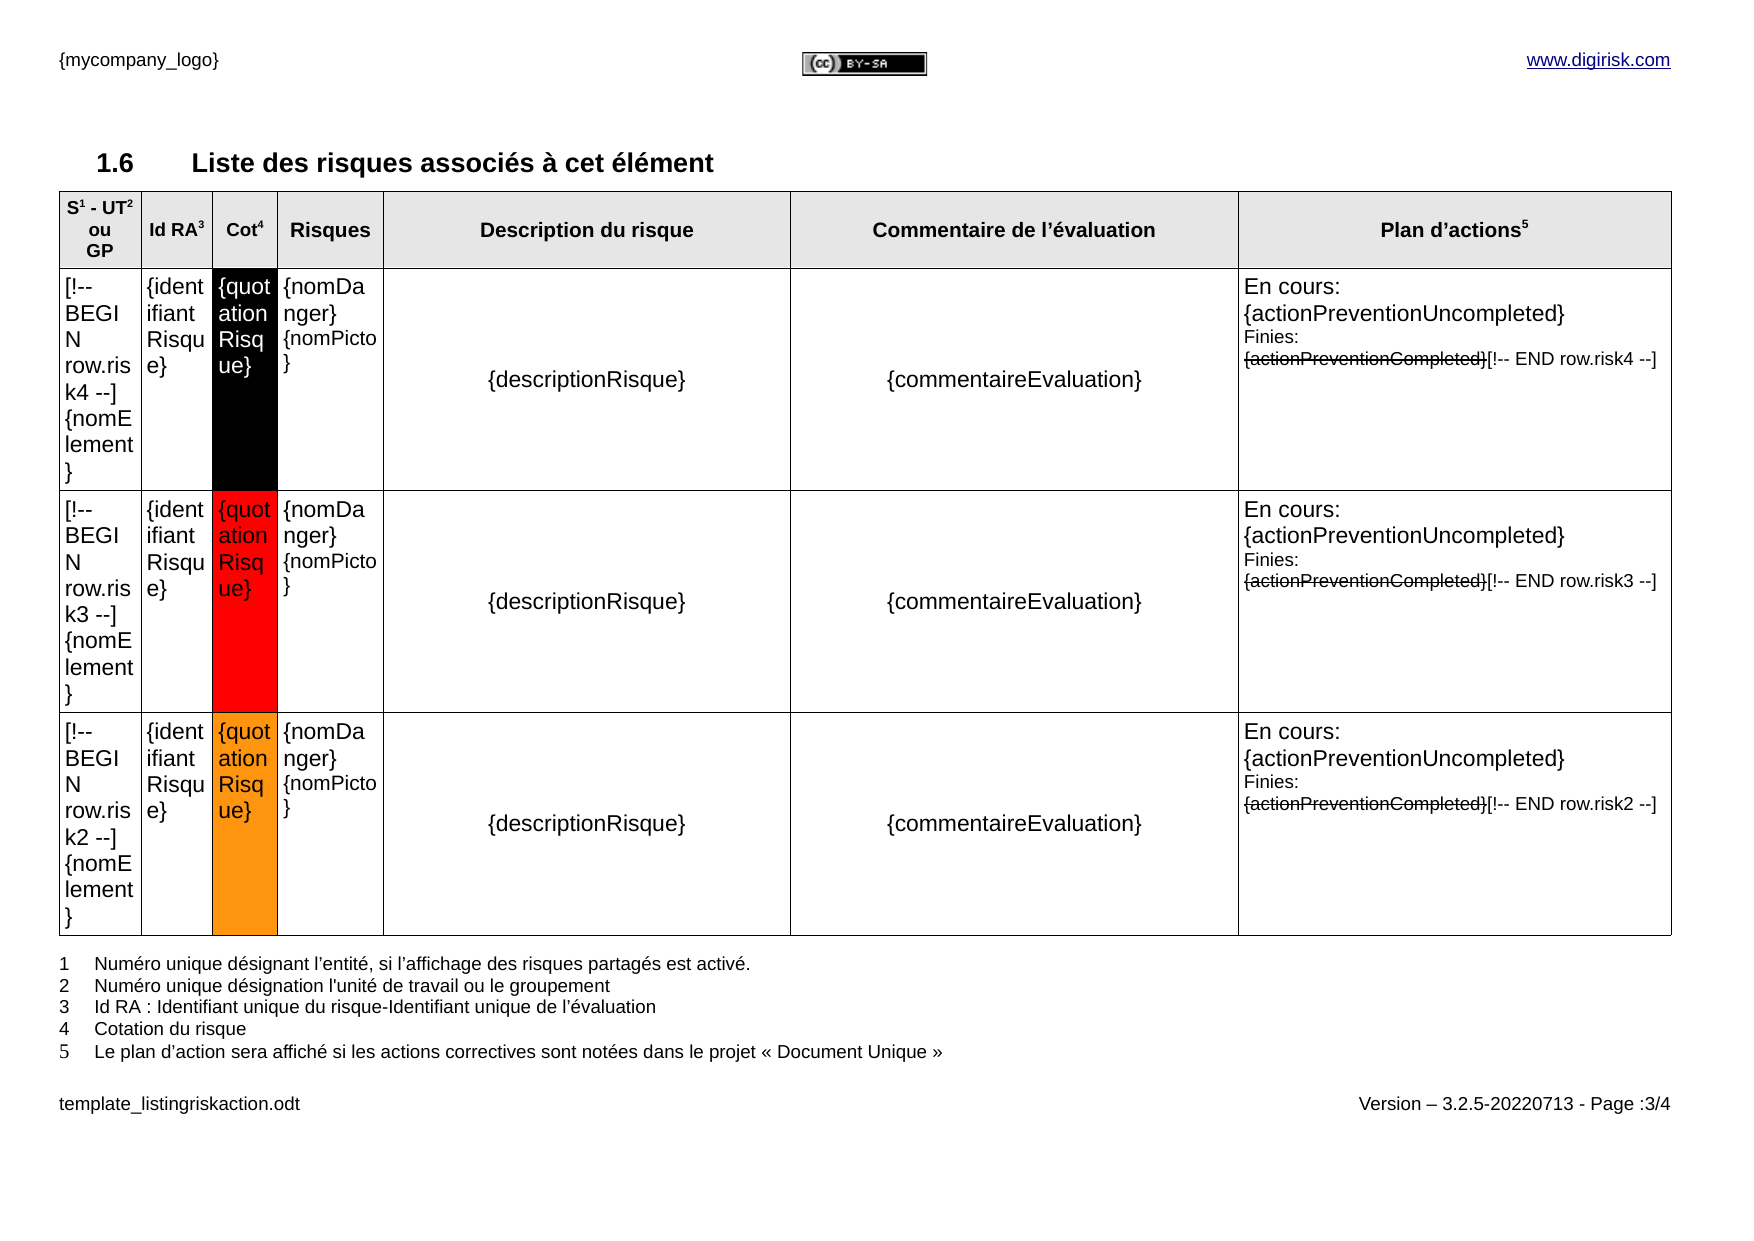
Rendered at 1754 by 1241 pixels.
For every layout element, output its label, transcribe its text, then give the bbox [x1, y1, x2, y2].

table_header S - UT ou GP [60, 192, 141, 267]
table_header Description du risque [384, 192, 790, 267]
table_header Risques [278, 192, 383, 267]
subtitle Liste des risques associés à cet élément [88, 147, 1671, 179]
table_header Plan d’actions [1239, 192, 1671, 267]
table_header Id RA [142, 192, 212, 267]
table_cell {commentaireEvaluation} [791, 491, 1238, 712]
table_cell [!-- BEGIN row.risk4 --]{nomElement} [60, 269, 141, 490]
table_cell [!-- BEGIN row.risk2 --]{nomElement} [60, 713, 141, 935]
table_cell {quotationRisque} [213, 491, 277, 712]
table_cell {quotationRisque} [213, 713, 277, 935]
table_cell [!-- BEGIN row.risk3 --]{nomElement} [60, 491, 141, 712]
table_cell {identifiantRisque} [142, 269, 212, 490]
table_cell {identifiantRisque} [142, 713, 212, 935]
table_cell {nomDanger} {nomPicto} [278, 713, 383, 935]
table_header Commentaire de l’évaluation [791, 192, 1238, 267]
table_cell {descriptionRisque} [384, 269, 790, 490]
table_cell En cours: {actionPreventionUncompleted} Finies: {actionPreventionCompleted}[!-- END row.risk2 --] [1239, 713, 1671, 935]
table_cell {nomDanger} {nomPicto} [278, 269, 383, 490]
table_cell {commentaireEvaluation} [791, 713, 1238, 935]
table_cell {nomDanger} {nomPicto} [278, 491, 383, 712]
table_cell En cours: {actionPreventionUncompleted} Finies: {actionPreventionCompleted}[!-- END row.risk4 --] [1239, 269, 1671, 490]
picture [802, 52, 928, 76]
table_cell {quotationRisque} [213, 269, 277, 490]
table_header Cot [213, 192, 277, 267]
table_cell {descriptionRisque} [384, 491, 790, 712]
table_cell {commentaireEvaluation} [791, 269, 1238, 490]
table_cell En cours: {actionPreventionUncompleted} Finies: {actionPreventionCompleted}[!-- END row.risk3 --] [1239, 491, 1671, 712]
table_cell {descriptionRisque} [384, 713, 790, 935]
table_cell {identifiantRisque} [142, 491, 212, 712]
